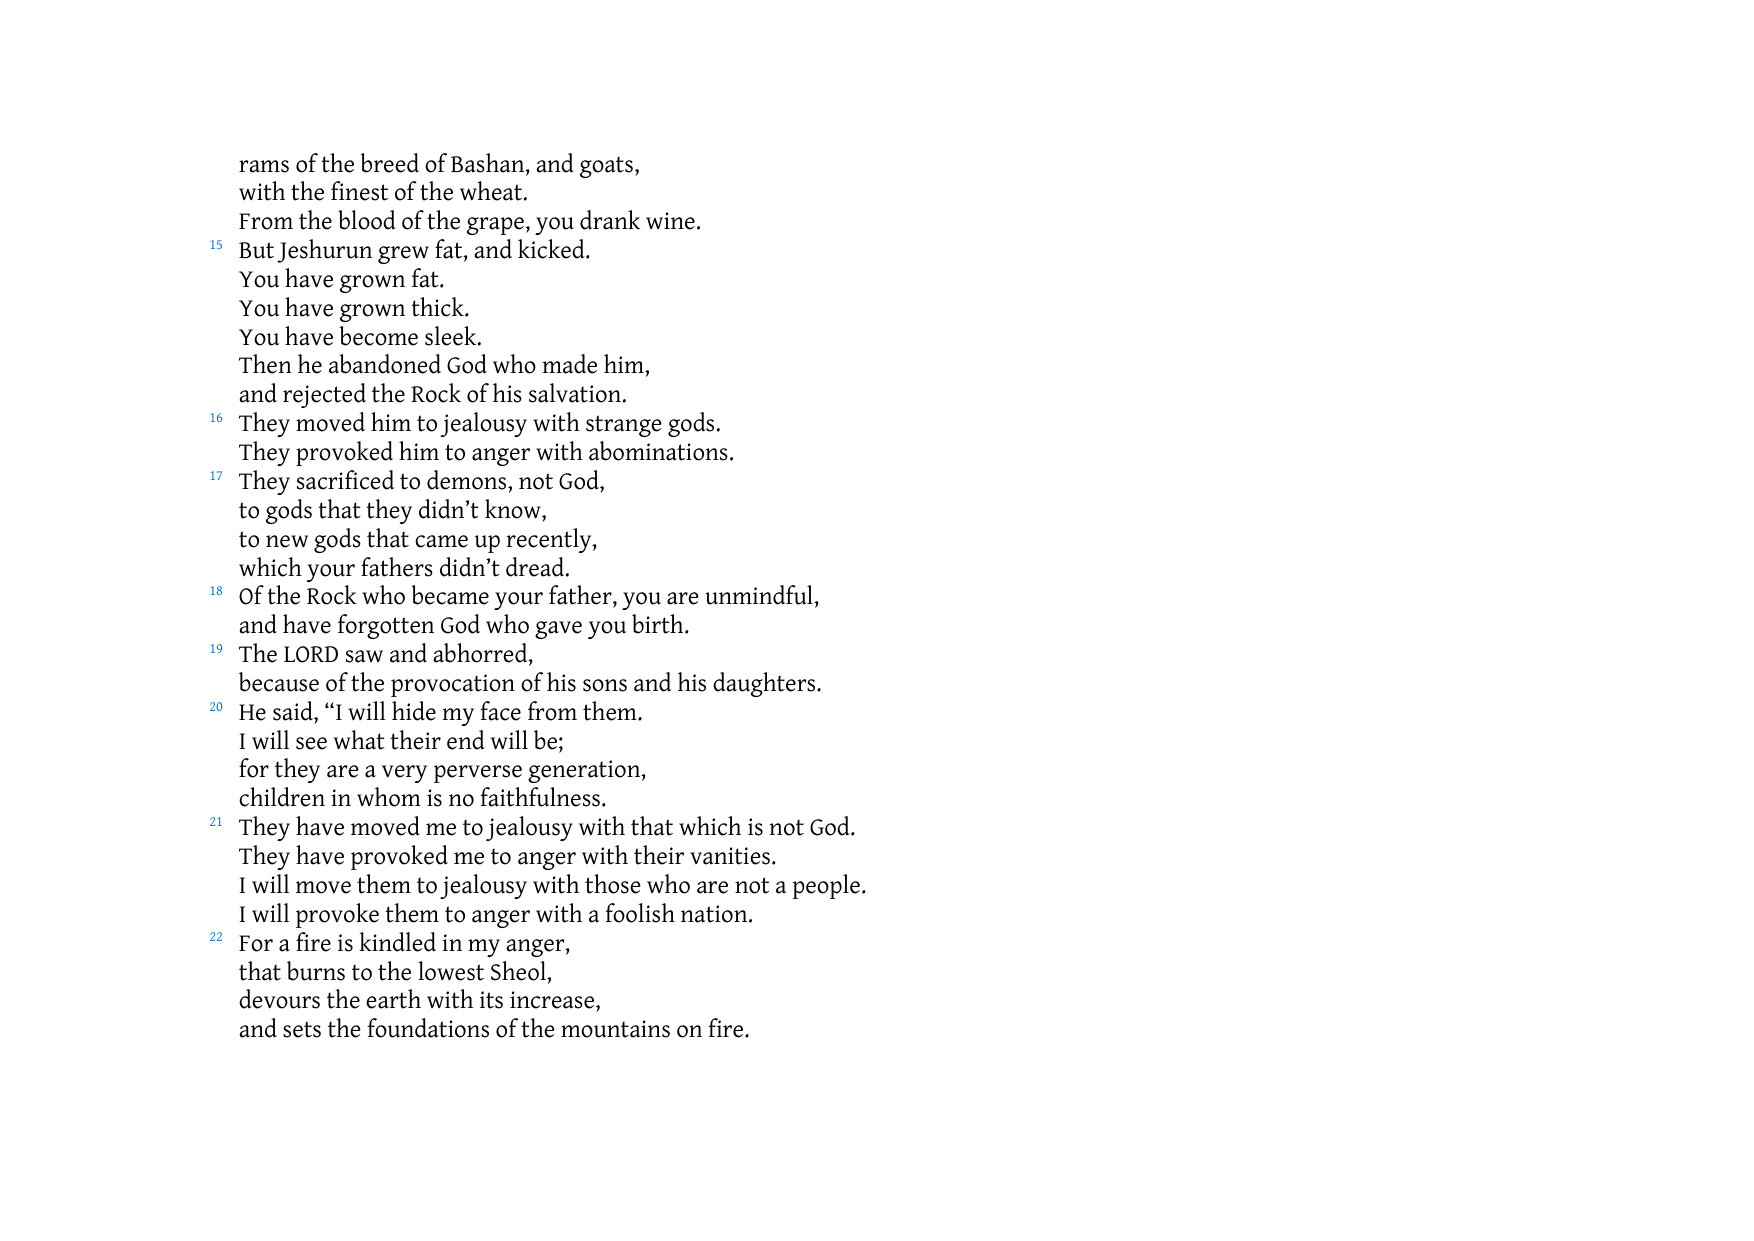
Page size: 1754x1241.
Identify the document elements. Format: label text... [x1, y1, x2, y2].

text 16 They moved him to jealousy with strange gods. They provoked him to anger with abominations. [209, 410, 1545, 467]
text 19 The LORD saw and abhorred, because of the provocation of his sons and his daughters. [209, 641, 1545, 698]
text rams of the breed of Bashan, and goats, with the finest of the wheat. From the blood of the grape, you drank wine. [209, 150, 1545, 237]
text 15 But Jeshurun grew fat, and kicked. You have grown fat. You have grown thick. You have become sleek. Then he abandoned God who made him, and rejected the Rock of his salvation. [209, 237, 1545, 410]
text 22 For a fire is kindled in my anger, that burns to the lowest Sheol, devours the earth with its increase, and sets the foundations of the mountains on fire. [209, 929, 1545, 1044]
text 20 He said, “I will hide my face from them. I will see what their end will be; for they are a very perverse generation, children in whom is no faithfulness. [209, 698, 1545, 814]
text 21 They have moved me to jealousy with that which is not God. They have provoked me to anger with their vanities. I will move them to jealousy with those who are not a people. I will provoke them to anger with a foolish nation. [209, 814, 1545, 929]
text 17 They sacrificed to demons, not God, to gods that they didn’t know, to new gods that came up recently, which your fathers didn’t dread. [209, 467, 1545, 583]
text 18 Of the Rock who became your father, you are unmindful, and have forgotten God who gave you birth. [209, 583, 1545, 641]
